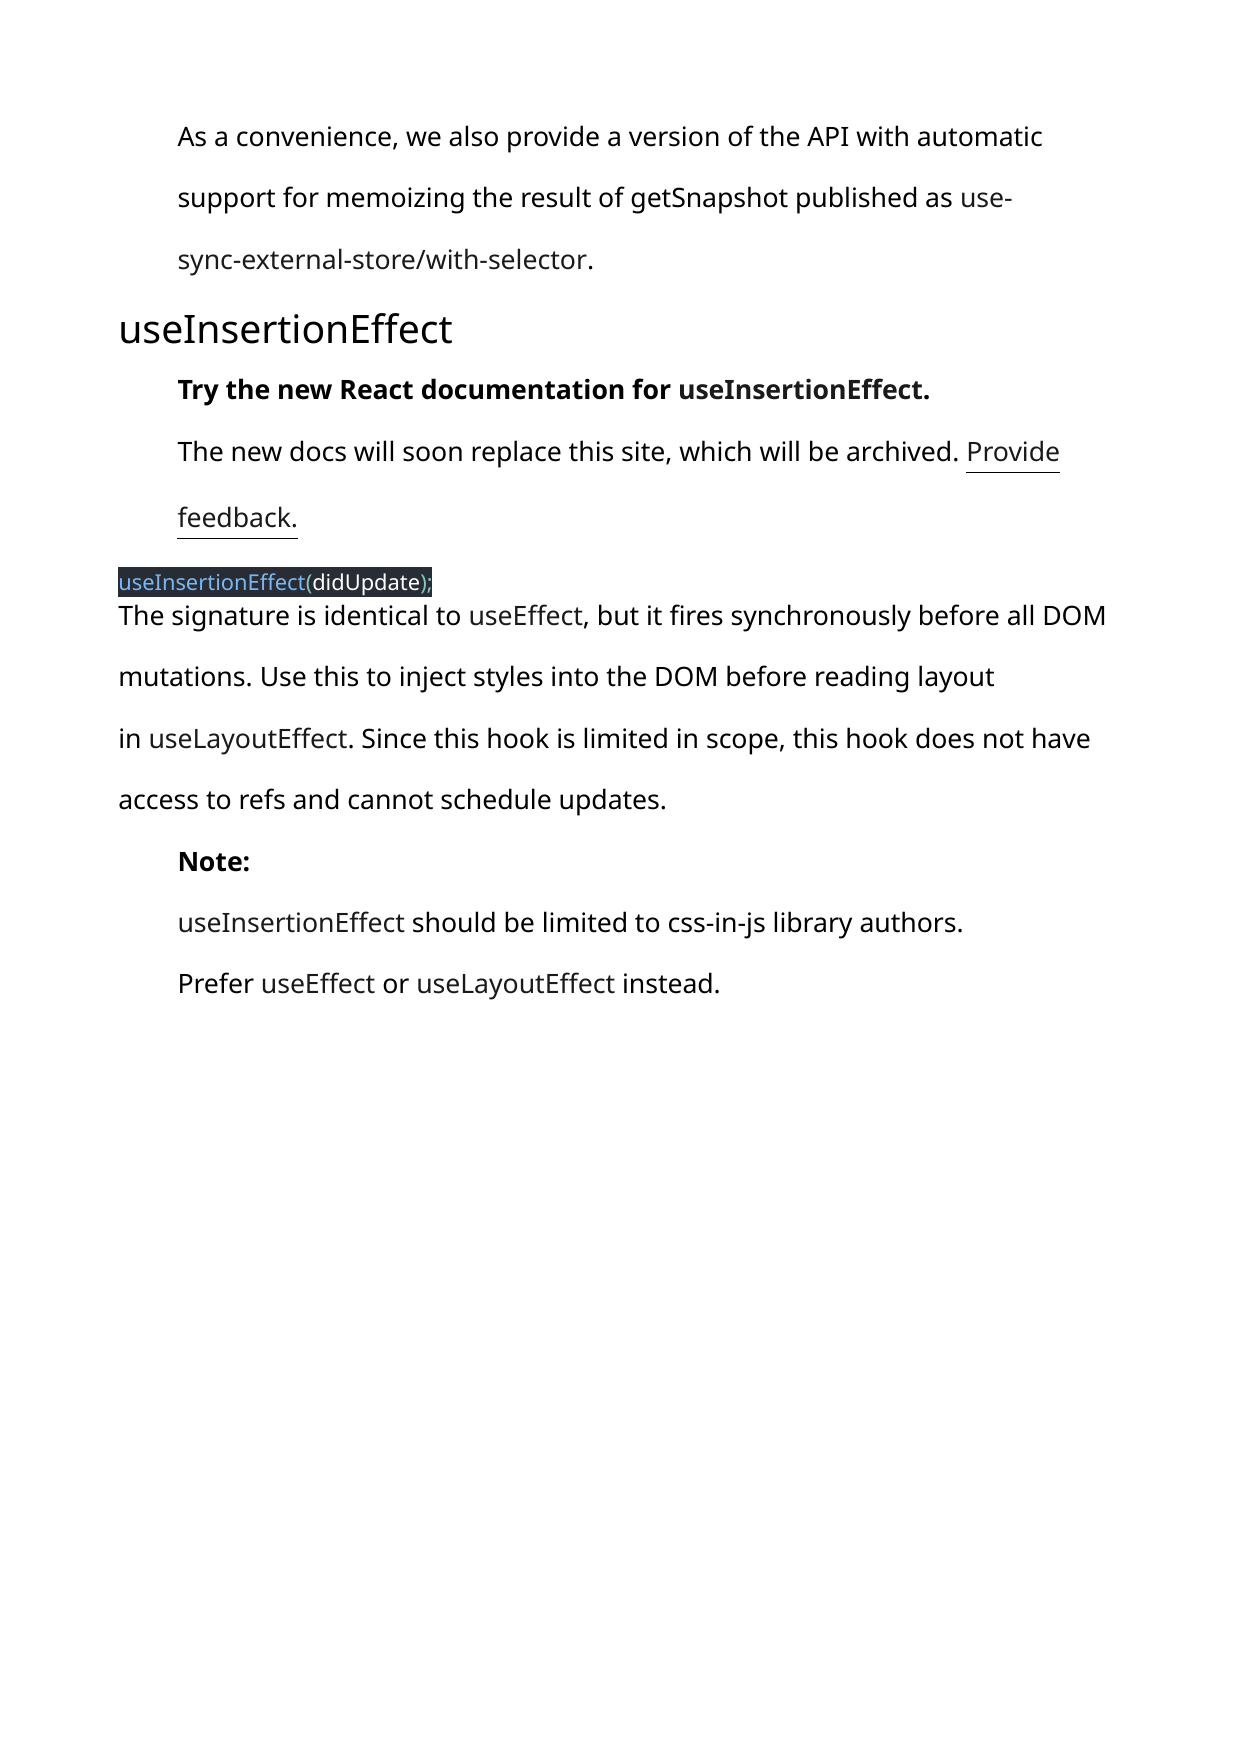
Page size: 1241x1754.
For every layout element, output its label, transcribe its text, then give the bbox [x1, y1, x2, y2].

text useInsertionEffect(didUpdate); [118, 566, 1122, 597]
text The new docs will soon replace this site, which will be archived. Provide feedback. [177, 433, 1063, 538]
text As a convenience, we also provide a version of the API with automatic support for memoizing the result of getSnapshot published as use-sync-external-store/with-selector. [177, 118, 1063, 277]
text The signature is identical to useEffect, but it fires synchronously before all DOM mutations. Use this to inject styles into the DOM before reading layout in useLayoutEffect. Since this hook is limited in scope, this hook does not have access to refs and cannot schedule updates. [118, 597, 1122, 817]
subtitle useInsertionEffect [118, 302, 1122, 355]
text Note: [177, 842, 1063, 879]
text Try the new React documentation for useInsertionEffect. [177, 371, 1063, 407]
text useInsertionEffect should be limited to css-in-js library authors. Prefer useEffect or useLayoutEffect instead. [177, 904, 1063, 1001]
